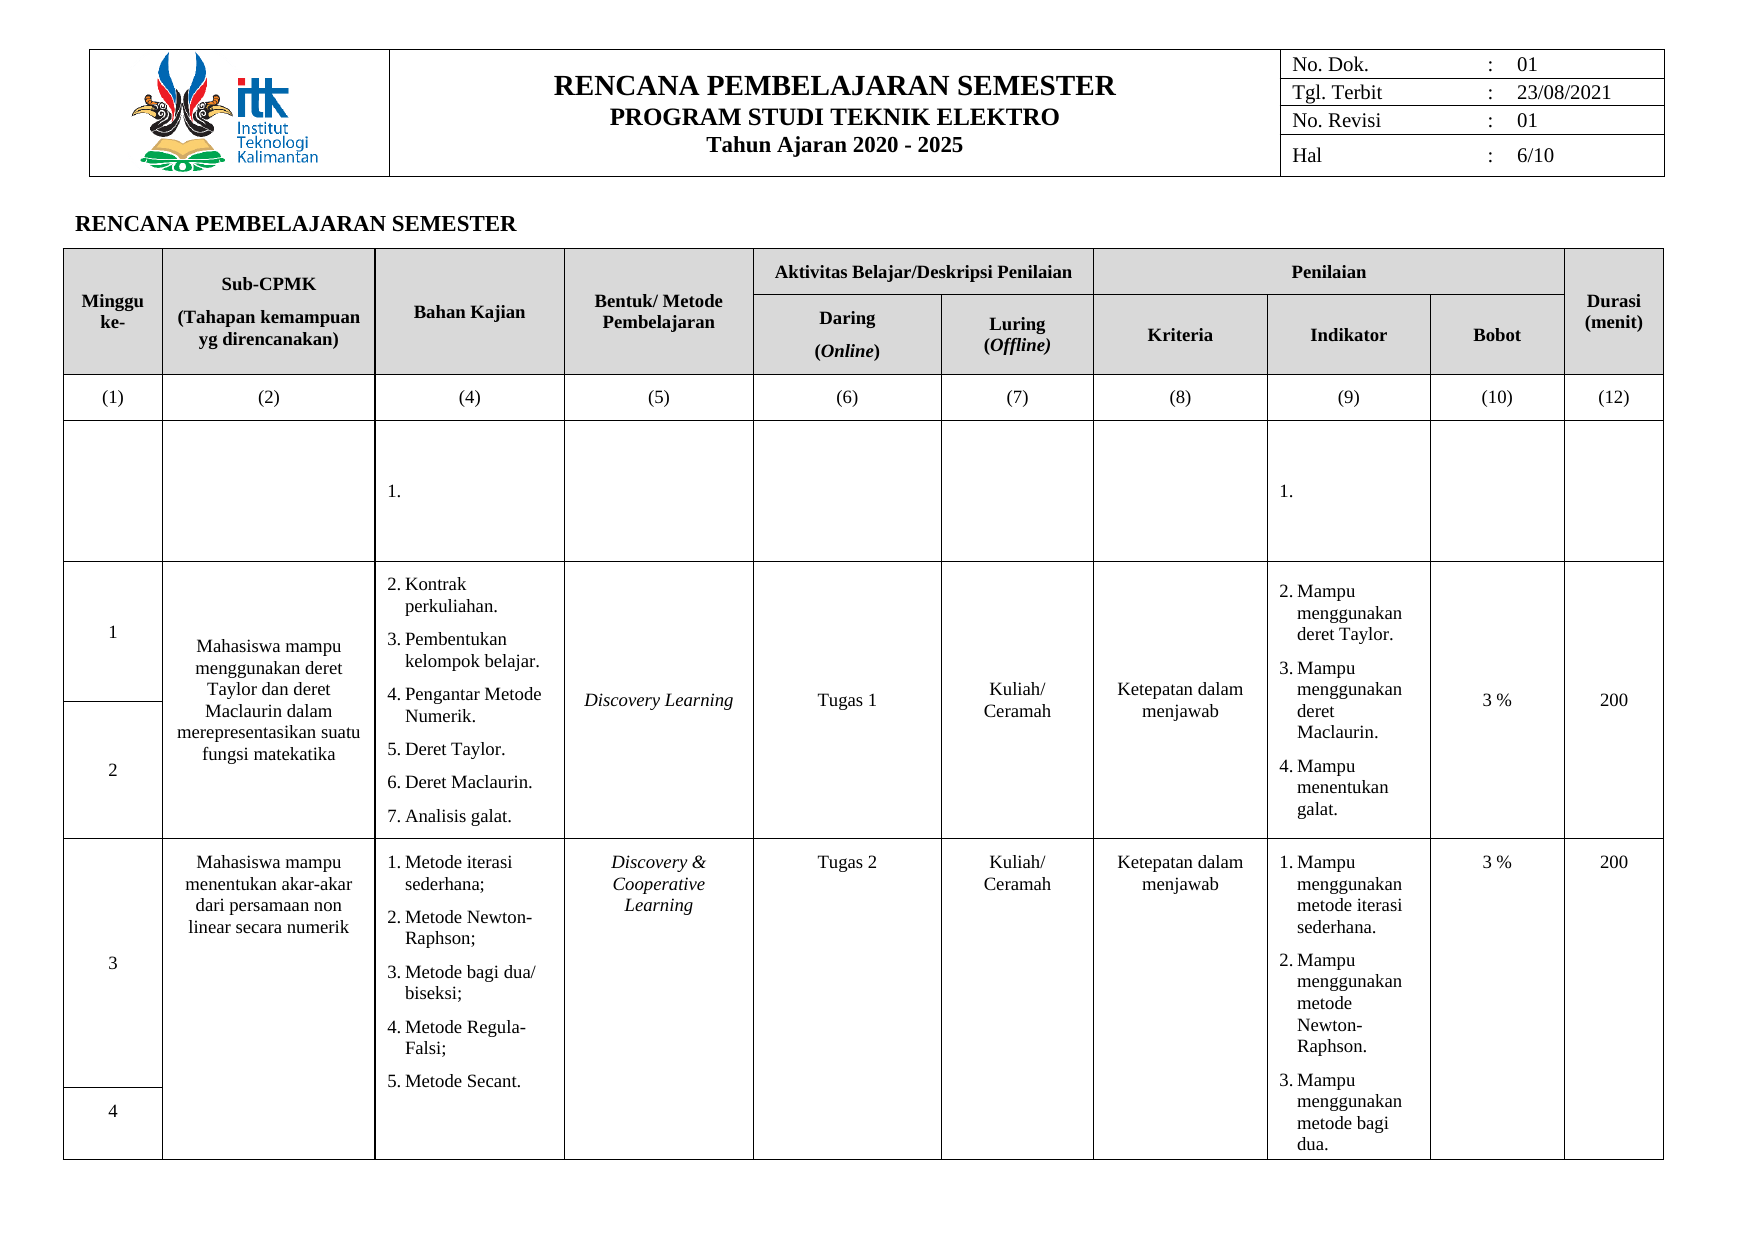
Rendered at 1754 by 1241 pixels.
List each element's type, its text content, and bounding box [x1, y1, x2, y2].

table_cell 3 % [1431, 562, 1564, 838]
table_cell Ketepatan dalam menjawab [1094, 562, 1267, 838]
table_header Bentuk/ Metode Pembelajaran [565, 249, 753, 374]
table_cell [376, 421, 564, 561]
table_cell Tugas 1 [754, 562, 941, 838]
table_cell (4) [376, 375, 564, 420]
table_cell [1268, 421, 1430, 561]
table_cell 1 [64, 562, 162, 701]
table_cell (8) [1094, 375, 1267, 420]
table_cell Metode iterasi sederhana; Metode Newton-Raphson; Metode bagi dua/ biseksi; Metode Regula-Falsi; Metode Secant. [376, 839, 564, 1158]
table_cell 3 [64, 839, 162, 1087]
table_cell [163, 421, 374, 561]
table_cell (7) [942, 375, 1093, 420]
table_cell [1094, 421, 1267, 561]
table_cell Discovery & Cooperative Learning [565, 839, 753, 1158]
table_cell [1431, 421, 1564, 561]
table_cell Kuliah/ Ceramah [942, 839, 1093, 1158]
table_cell Mahasiswa mampu menentukan akar-akar dari persamaan non linear secara numerik [163, 839, 374, 1158]
table_cell Kontrak perkuliahan. Pembentukan kelompok belajar. Pengantar Metode Numerik. Deret Taylor. Deret Maclaurin. Analisis galat. [376, 562, 564, 838]
table_cell (9) [1268, 375, 1430, 420]
table_cell [64, 421, 162, 561]
table_cell Mahasiswa mampu menggunakan deret Taylor dan deret Maclaurin dalam merepresentasikan suatu fungsi matekatika [163, 562, 374, 838]
table_header Penilaian [1094, 249, 1564, 294]
table_cell 2 [64, 702, 162, 838]
table_cell Kuliah/ Ceramah [942, 562, 1093, 838]
table_cell (10) [1431, 375, 1564, 420]
table_cell Indikator [1268, 295, 1430, 374]
table_cell Tugas 2 [754, 839, 941, 1158]
table_cell Ketepatan dalam menjawab [1094, 839, 1267, 1158]
table_cell (2) [163, 375, 374, 420]
table_cell 200 [1565, 562, 1663, 838]
table_cell [1565, 421, 1663, 561]
subtitle RENCANA PEMBELAJARAN SEMESTER [75, 210, 1679, 236]
table_cell Bobot [1431, 295, 1564, 374]
table_cell Luring (Offline) [942, 295, 1093, 374]
table_cell (6) [754, 375, 941, 420]
table_cell [942, 421, 1093, 561]
table_cell 3 % [1431, 839, 1564, 1158]
table_cell Discovery Learning [565, 562, 753, 838]
table_cell (5) [565, 375, 753, 420]
table_cell Daring (Online) [754, 295, 941, 374]
table_cell 4 [64, 1088, 162, 1158]
table_cell Mampu menggunakan deret Taylor. Mampu menggunakan deret Maclaurin. Mampu menentukan galat. [1268, 562, 1430, 838]
table_header Minggu ke- [64, 249, 162, 374]
table_header Durasi (menit) [1565, 249, 1663, 374]
table_header Bahan Kajian [376, 249, 564, 374]
table_cell 200 [1565, 839, 1663, 1158]
table_cell (12) [1565, 375, 1663, 420]
table_header Aktivitas Belajar/Deskripsi Penilaian [754, 249, 1093, 294]
table_cell (1) [64, 375, 162, 420]
table_header Sub-CPMK (Tahapan kemampuan yg direncanakan) [163, 249, 374, 374]
picture [127, 50, 322, 176]
table_cell [565, 421, 753, 561]
table_cell Mampu menggunakan metode iterasi sederhana. Mampu menggunakan metode Newton-Raphson. Mampu menggunakan metode bagi dua. Mampu menggunakan metode Regula-Falsi. Mampu menggunakan Metode Secant. [1268, 839, 1430, 1158]
table_cell [754, 421, 941, 561]
table_cell Kriteria [1094, 295, 1267, 374]
